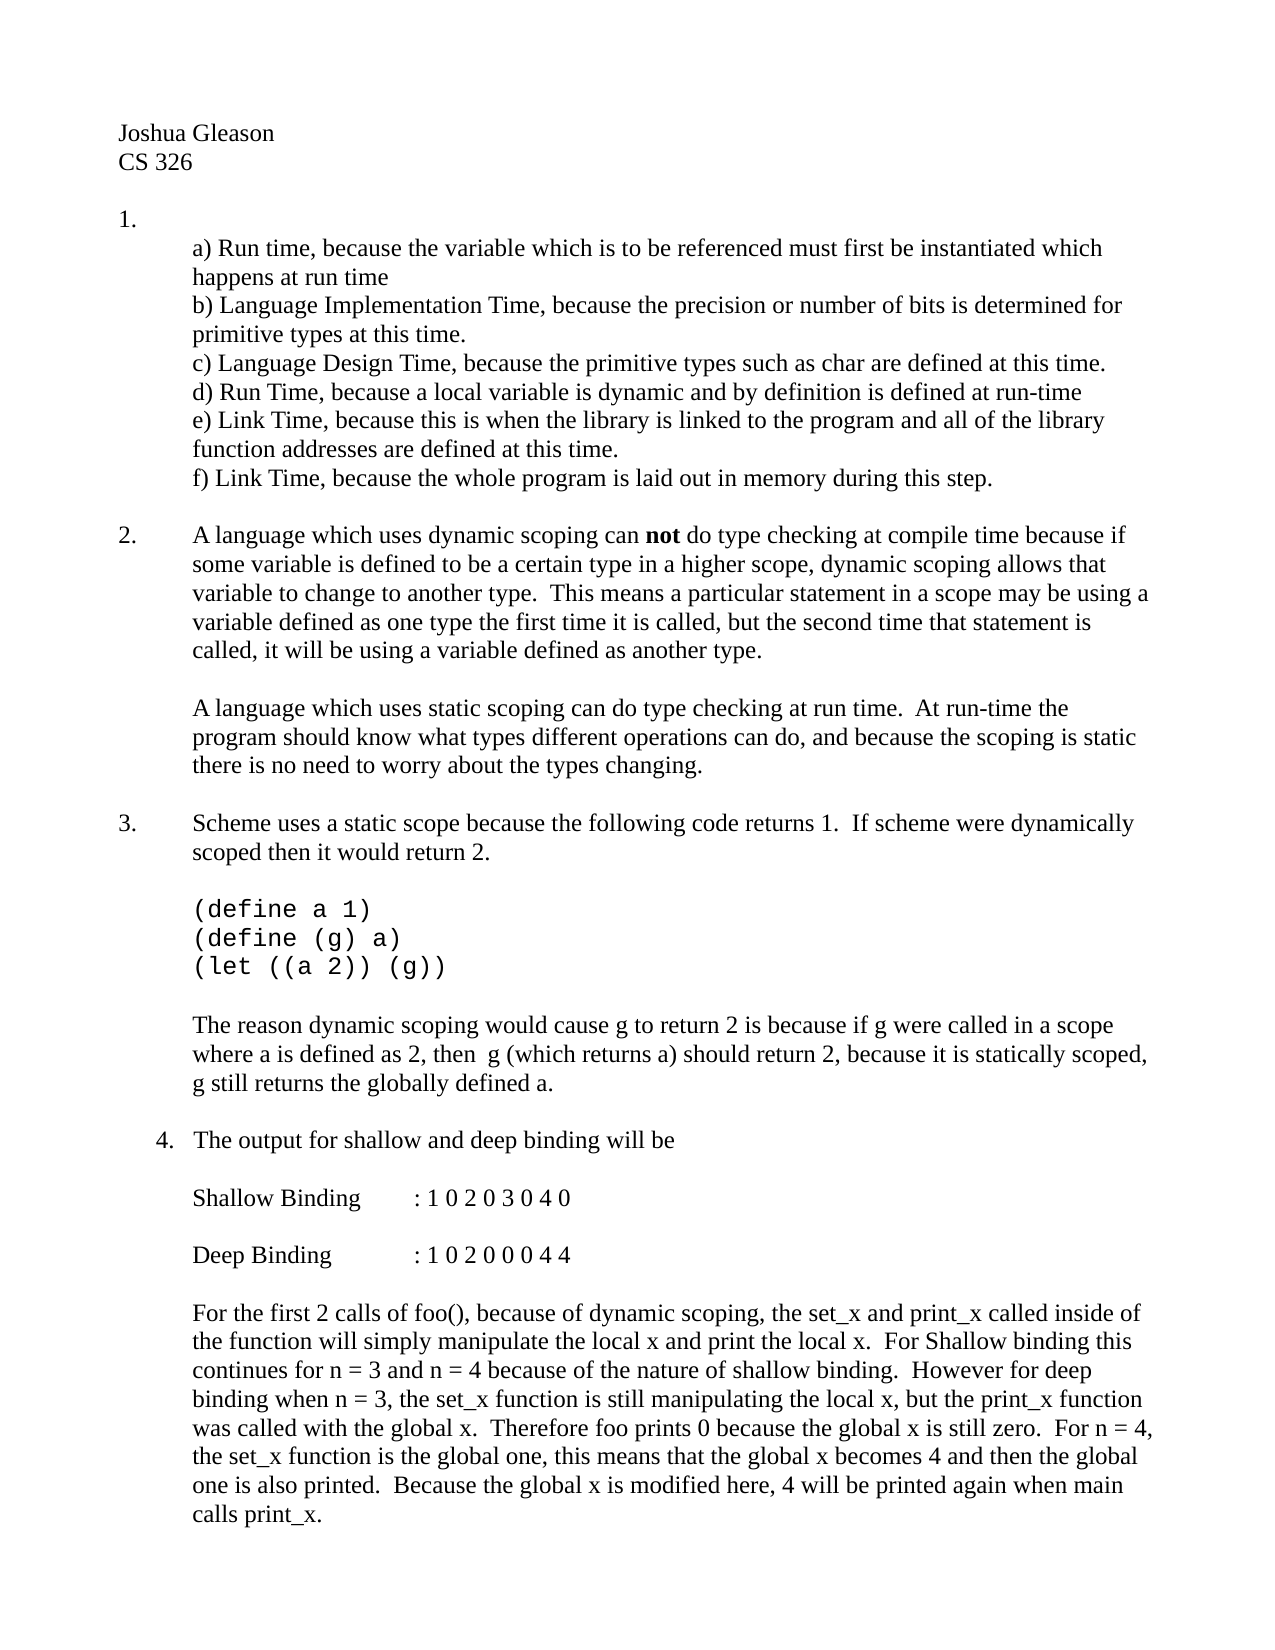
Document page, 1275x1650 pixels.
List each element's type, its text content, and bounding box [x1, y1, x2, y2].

text The reason dynamic scoping would cause g to return 2 is because if g were called in a scope where a is defined as 2, then g (which returns a) should return 2, because it is statically scoped, g still returns the globally defined a. [118, 1010, 1157, 1096]
list The output for shallow and deep binding will be [156, 1125, 1157, 1154]
text 3. Scheme uses a static scope because the following code returns 1. If scheme were dynamically scoped then it would return 2. [118, 808, 1157, 866]
text (define a 1) [118, 894, 1157, 925]
text (let ((a 2)) (g)) [118, 953, 1157, 982]
text (define (g) a) [118, 925, 1157, 953]
text 2. A language which uses dynamic scoping can not do type checking at compile time because if some variable is defined to be a certain type in a higher scope, dynamic scoping allows that variable to change to another type. This means a particular statement in a scope may be using a variable defined as one type the first time it is called, but the second time that statement is called, it will be using a variable defined as another type. [118, 521, 1157, 664]
text d) Run Time, because a local variable is dynamic and by definition is defined at run-time [118, 377, 1157, 406]
text c) Language Design Time, because the primitive types such as char are defined at this time. [118, 348, 1157, 377]
text e) Link Time, because this is when the library is linked to the program and all of the library function addresses are defined at this time. [118, 406, 1157, 463]
text a) Run time, because the variable which is to be referenced must first be instantiated which happens at run time [118, 233, 1157, 291]
text Shallow Binding : 1 0 2 0 3 0 4 0 [118, 1183, 1157, 1211]
text f) Link Time, because the whole program is laid out in memory during this step. [118, 463, 1157, 492]
text For the first 2 calls of foo(), because of dynamic scoping, the set_x and print_x called inside of the function will simply manipulate the local x and print the local x. For Shallow binding this continues for n = 3 and n = 4 because of the nature of shallow binding. However for deep binding when n = 3, the set_x function is still manipulating the local x, but the print_x function was called with the global x. Therefore foo prints 0 because the global x is still zero. For n = 4, the set_x function is the global one, this means that the global x becomes 4 and then the global one is also printed. Because the global x is modified here, 4 will be printed again when main calls print_x. [118, 1298, 1157, 1528]
text b) Language Implementation Time, because the precision or number of bits is determined for primitive types at this time. [118, 291, 1157, 348]
text A language which uses static scoping can do type checking at run time. At run-time the program should know what types different operations can do, and because the scoping is static there is no need to worry about the types changing. [118, 693, 1157, 779]
text Joshua Gleason [118, 118, 1157, 147]
text 1. [118, 204, 1157, 233]
text CS 326 [118, 147, 1157, 176]
text Deep Binding : 1 0 2 0 0 0 4 4 [118, 1240, 1157, 1269]
